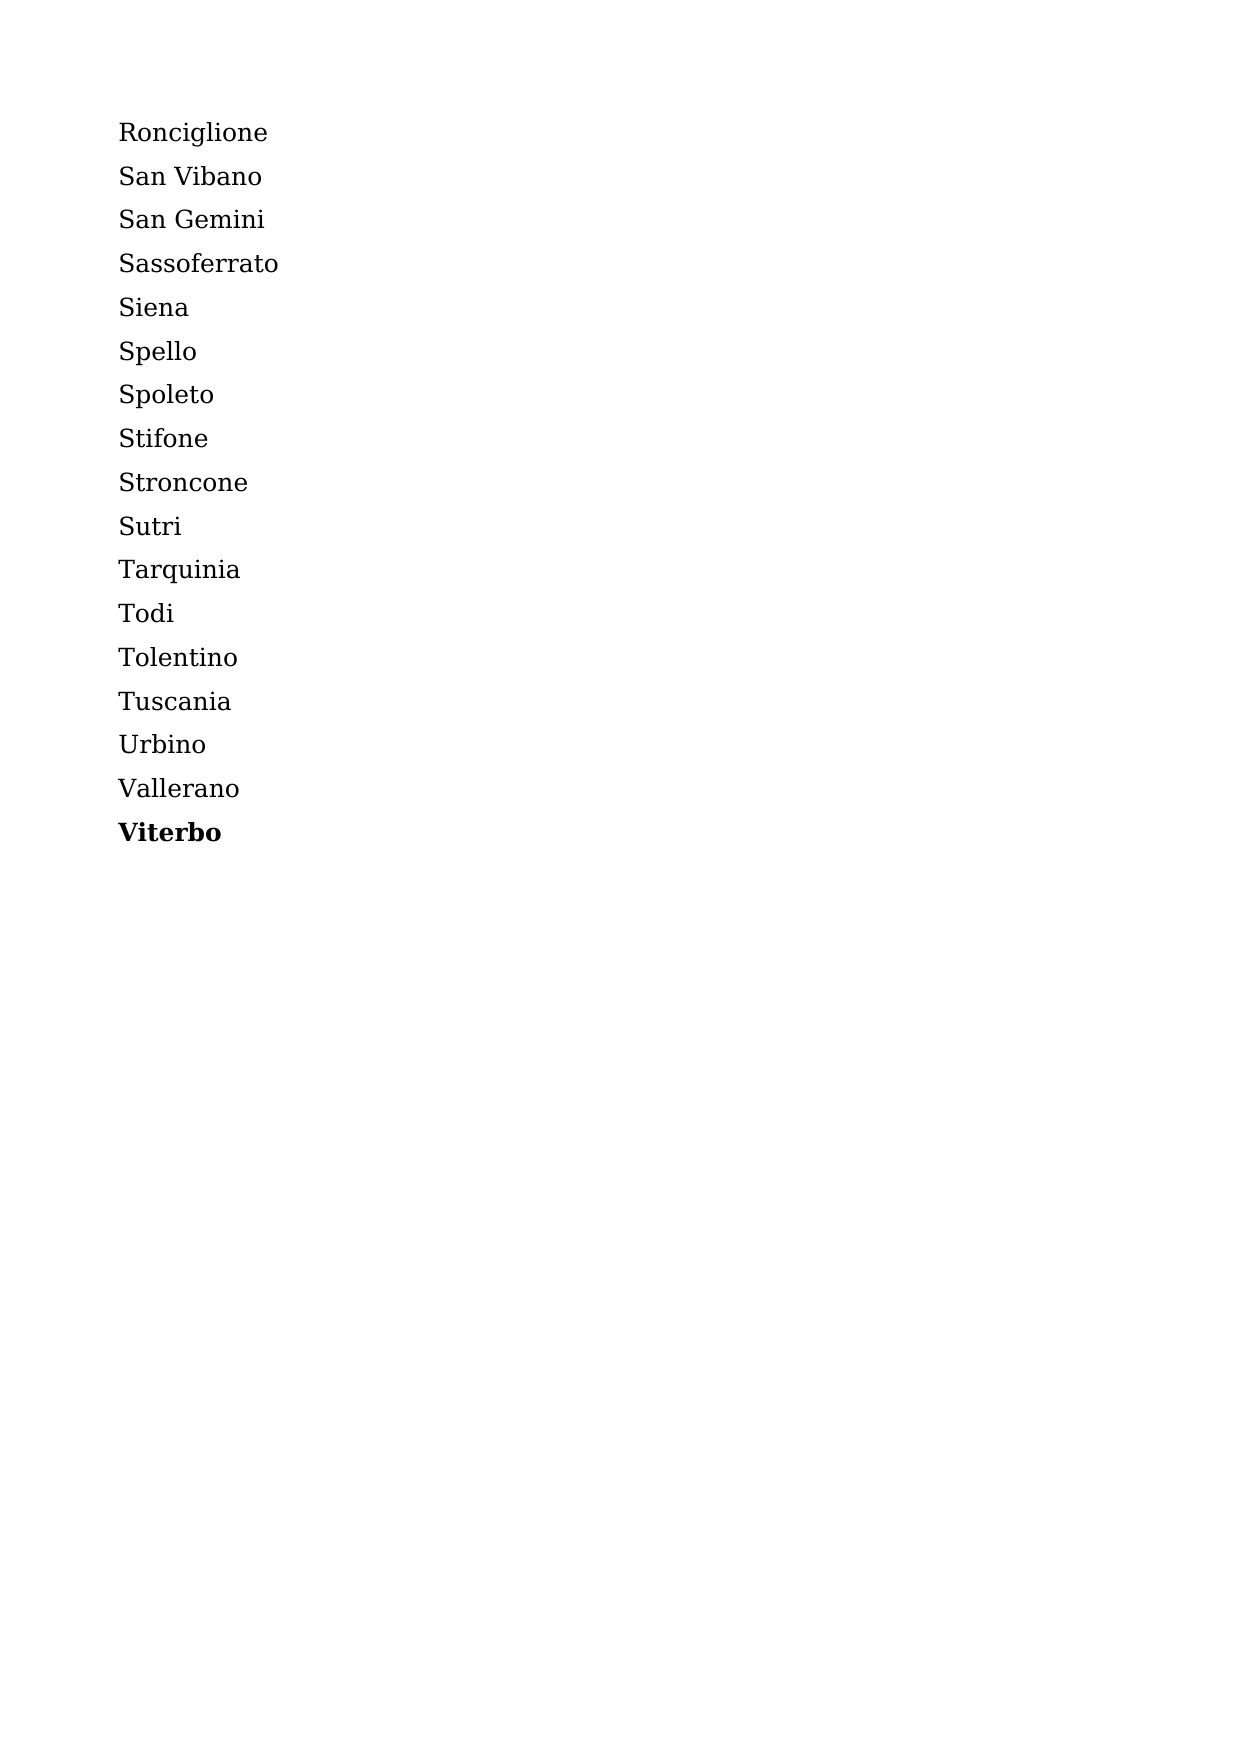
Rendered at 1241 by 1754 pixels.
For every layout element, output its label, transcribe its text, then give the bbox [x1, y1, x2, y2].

text Ronciglione [118, 118, 1122, 147]
text Siena [118, 293, 1122, 322]
text San Vibano [118, 162, 1122, 191]
text Sassoferrato [118, 249, 1122, 278]
text Spoleto [118, 381, 1122, 410]
text Viterbo [118, 818, 1122, 847]
text Urbino [118, 731, 1122, 760]
text Sutri [118, 512, 1122, 541]
text Stroncone [118, 468, 1122, 497]
text Vallerano [118, 774, 1122, 803]
text Todi [118, 599, 1122, 628]
text Tuscania [118, 687, 1122, 716]
text Tolentino [118, 643, 1122, 672]
text Stifone [118, 424, 1122, 453]
text Tarquinia [118, 556, 1122, 585]
text Spello [118, 337, 1122, 366]
text San Gemini [118, 206, 1122, 235]
